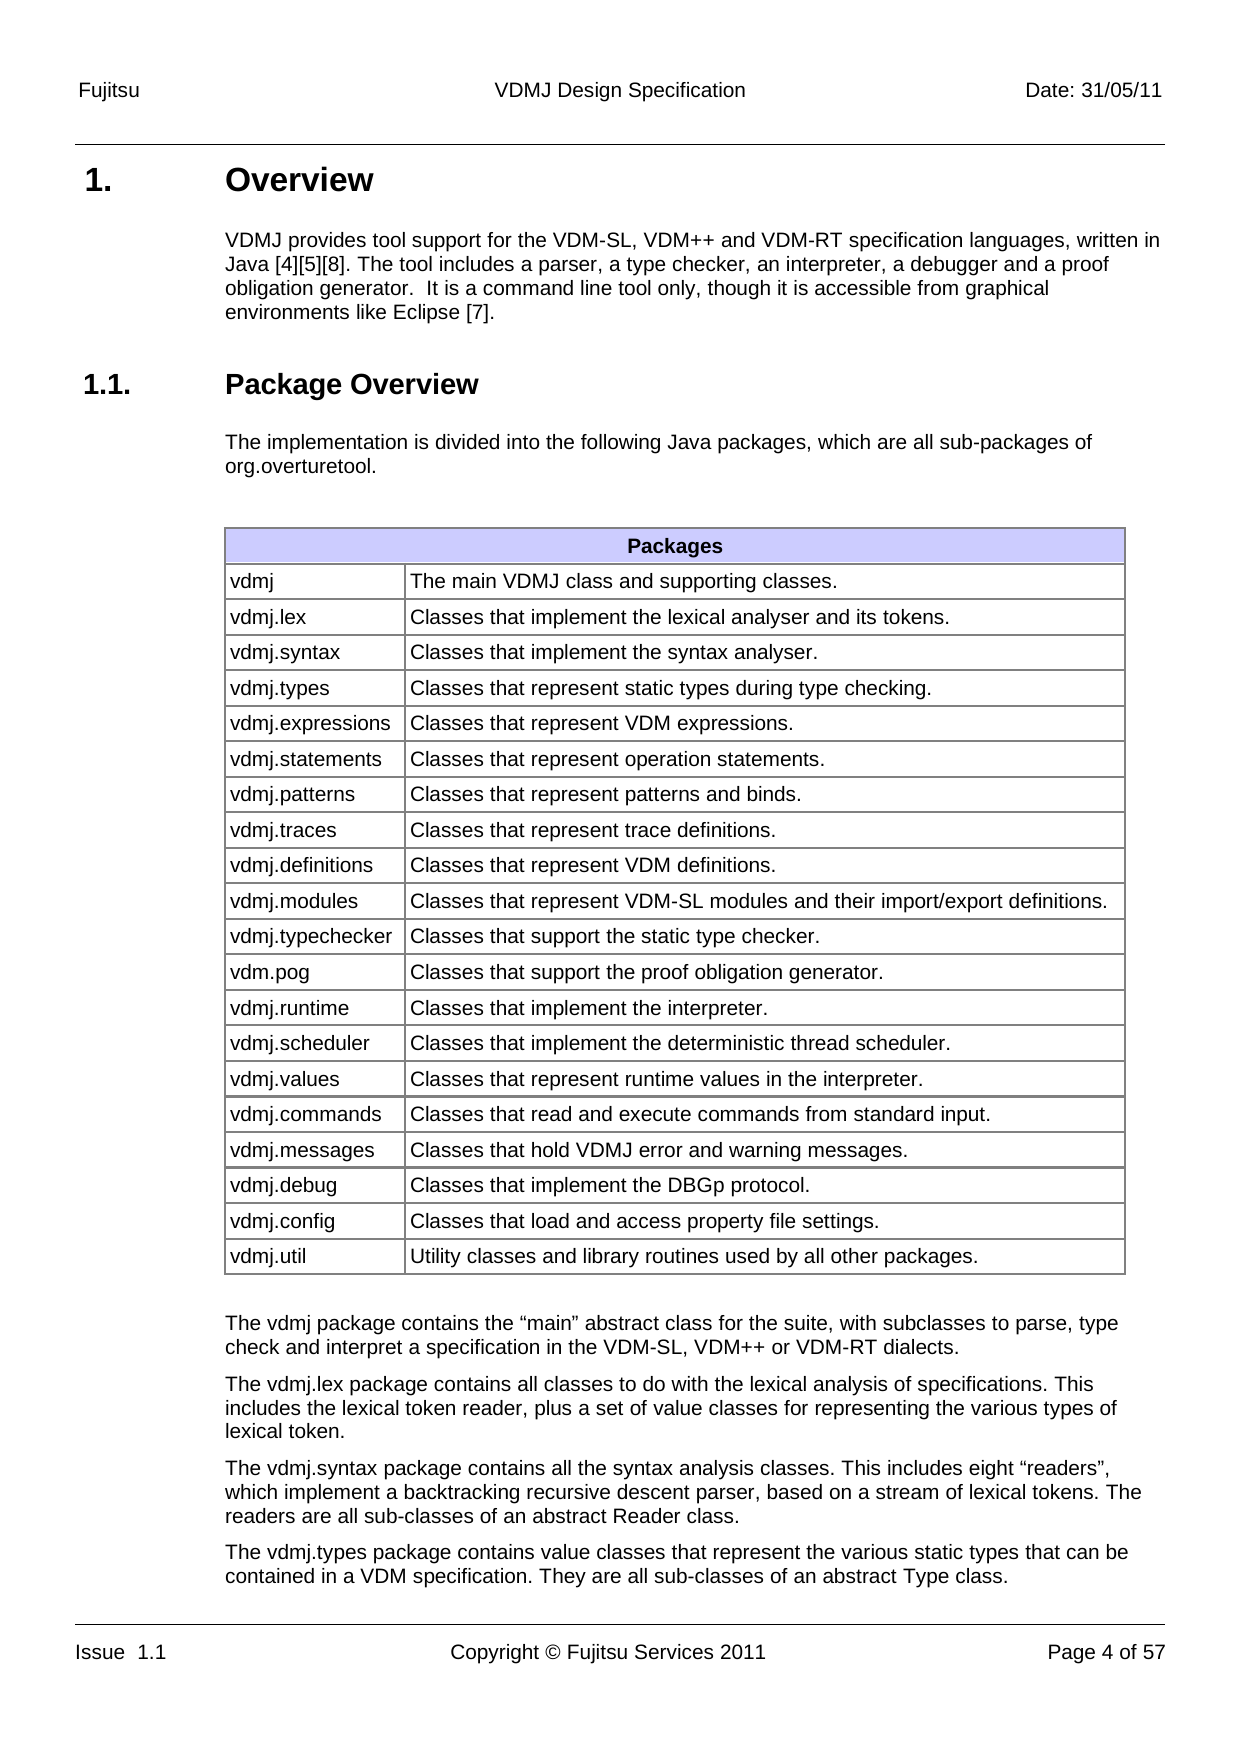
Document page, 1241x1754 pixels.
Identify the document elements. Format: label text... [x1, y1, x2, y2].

text The vdmj.lex package contains all classes to do with the lexical analysis of specifications. This includes the lexical token reader, plus a set of value classes for representing the various types of lexical token. [225, 1372, 1165, 1444]
table_cell vdmj.typechecker [226, 920, 404, 953]
table_cell vdmj.messages [226, 1133, 404, 1166]
table_cell Classes that represent VDM expressions. [406, 707, 1124, 740]
table_cell Classes that load and access property file settings. [406, 1204, 1124, 1237]
table_cell Classes that represent patterns and binds. [406, 778, 1124, 811]
table_cell vdmj.values [226, 1062, 404, 1095]
text The vdmj package contains the “main” abstract class for the suite, with subclasses to parse, type check and interpret a specification in the VDM-SL, VDM++ or VDM-RT dialects. [225, 1311, 1165, 1359]
table_cell Classes that represent runtime values in the interpreter. [406, 1062, 1124, 1095]
table_cell vdmj.patterns [226, 778, 404, 811]
table_cell Classes that implement the interpreter. [406, 991, 1124, 1024]
table_cell vdmj.expressions [226, 707, 404, 740]
table_cell Classes that represent VDM-SL modules and their import/export definitions. [406, 884, 1124, 918]
table_cell Classes that represent operation statements. [406, 742, 1124, 776]
text The implementation is divided into the following Java packages, which are all sub-packages of org.overturetool. [225, 430, 1165, 478]
table_cell vdmj.config [226, 1204, 404, 1237]
table_header Packages [226, 529, 1124, 562]
table_cell Classes that hold VDMJ error and warning messages. [406, 1133, 1124, 1166]
table_cell Classes that read and execute commands from standard input. [406, 1098, 1124, 1131]
table_cell vdmj.lex [226, 600, 404, 633]
table_cell vdm.pog [226, 955, 404, 989]
text The vdmj.types package contains value classes that represent the various static types that can be contained in a VDM specification. They are all sub-classes of an abstract Type class. [225, 1541, 1165, 1588]
table_cell Classes that implement the DBGp protocol. [406, 1169, 1124, 1202]
table_cell Classes that support the proof obligation generator. [406, 955, 1124, 989]
subtitle Overview [75, 160, 1165, 198]
table_cell Utility classes and library routines used by all other packages. [406, 1240, 1124, 1273]
table_cell The main VDMJ class and supporting classes. [406, 565, 1124, 598]
table_cell vdmj.scheduler [226, 1026, 404, 1060]
table_cell vdmj.util [226, 1240, 404, 1273]
table_cell vdmj [226, 565, 404, 598]
table_cell vdmj.modules [226, 884, 404, 918]
table_cell vdmj.traces [226, 813, 404, 847]
subtitle Package Overview [75, 367, 1165, 400]
text VDMJ provides tool support for the VDM-SL, VDM++ and VDM-RT specification languages, written in Java [4][5][8]. The tool includes a parser, a type checker, an interpreter, a debugger and a proof obligation generator. It is a command line tool only, though it is accessible from graphical environments like Eclipse [7]. [225, 228, 1165, 324]
table_cell vdmj.debug [226, 1169, 404, 1202]
table_cell vdmj.syntax [226, 636, 404, 669]
text The vdmj.syntax package contains all the syntax analysis classes. This includes eight “readers”, which implement a backtracking recursive descent parser, based on a stream of lexical tokens. The readers are all sub-classes of an abstract Reader class. [225, 1456, 1165, 1528]
table_cell Classes that implement the lexical analyser and its tokens. [406, 600, 1124, 633]
table_cell Classes that represent trace definitions. [406, 813, 1124, 847]
table_cell Classes that implement the deterministic thread scheduler. [406, 1026, 1124, 1060]
table_cell Classes that support the static type checker. [406, 920, 1124, 953]
table_cell vdmj.runtime [226, 991, 404, 1024]
table_cell vdmj.definitions [226, 849, 404, 882]
table_cell Classes that represent static types during type checking. [406, 671, 1124, 704]
table_cell Classes that represent VDM definitions. [406, 849, 1124, 882]
table_cell vdmj.commands [226, 1098, 404, 1131]
table_cell vdmj.statements [226, 742, 404, 776]
table_cell Classes that implement the syntax analyser. [406, 636, 1124, 669]
table_cell vdmj.types [226, 671, 404, 704]
